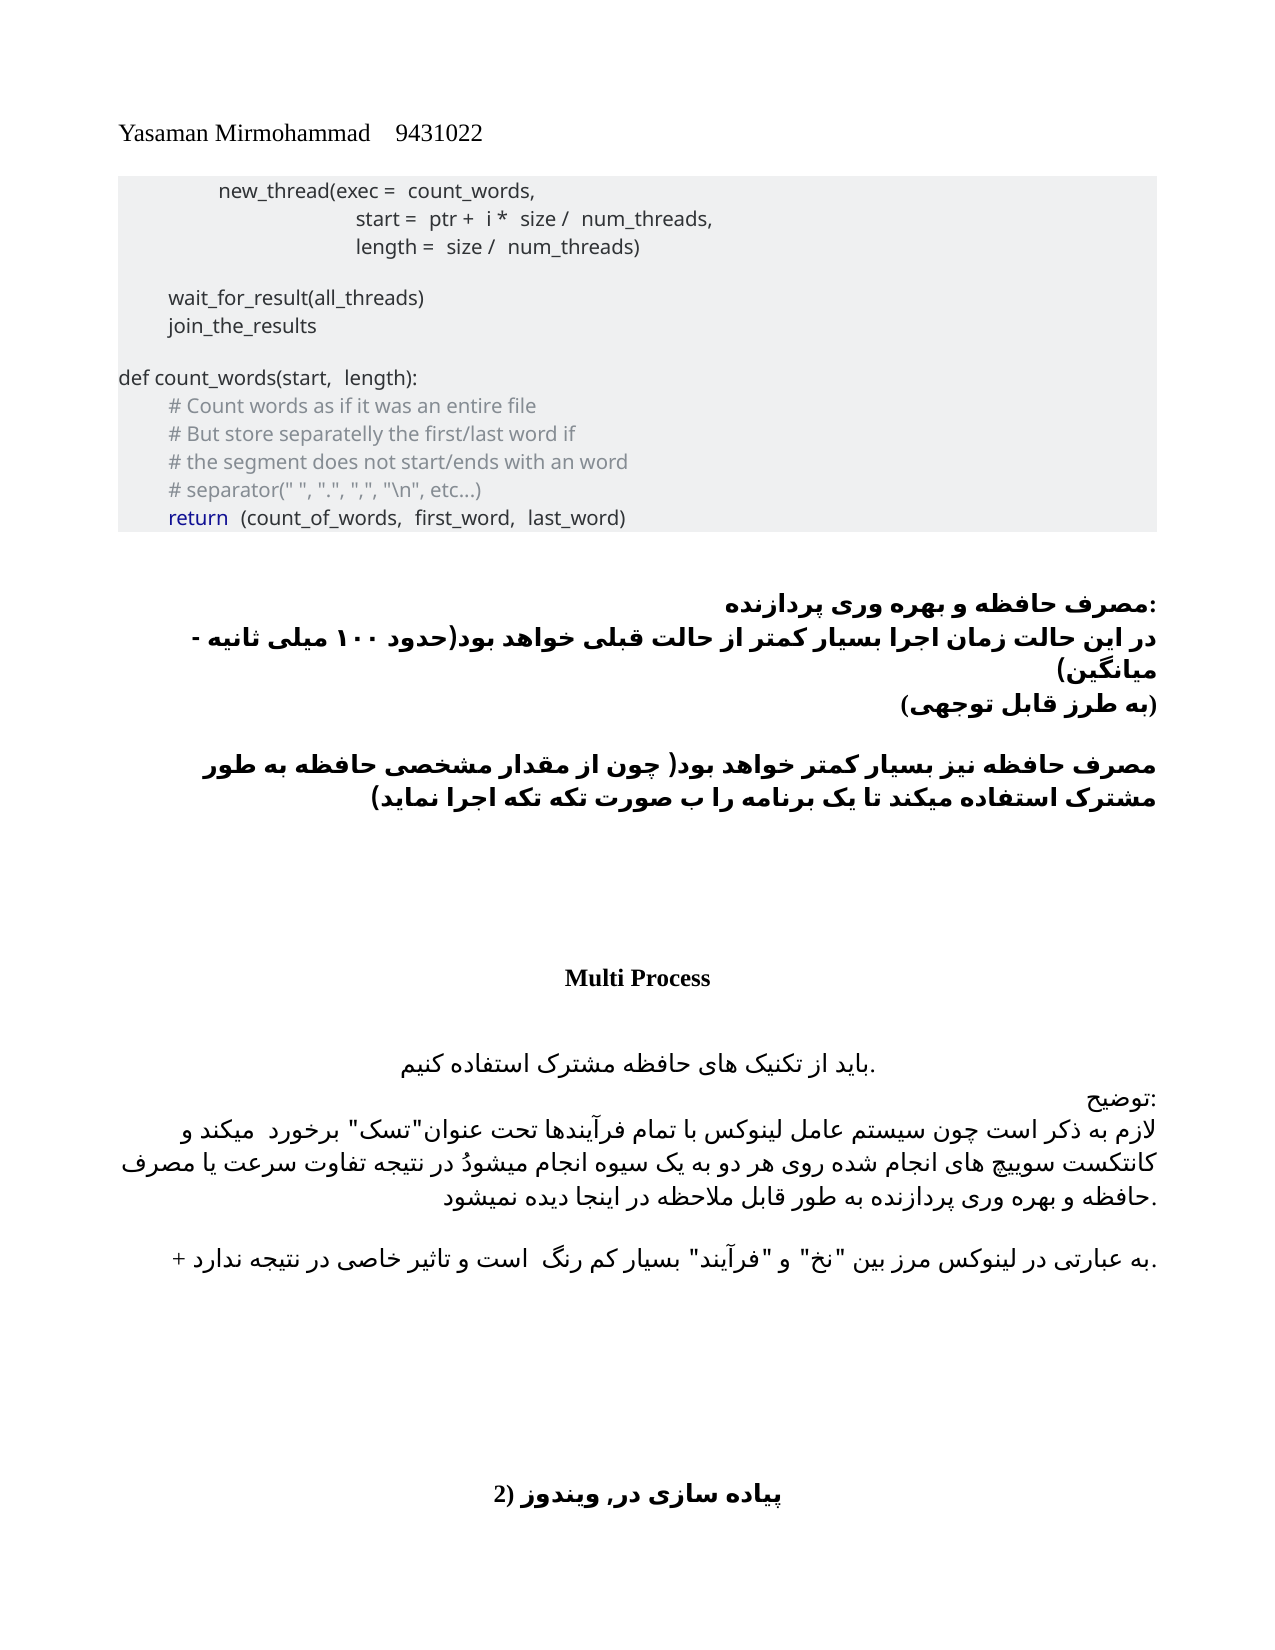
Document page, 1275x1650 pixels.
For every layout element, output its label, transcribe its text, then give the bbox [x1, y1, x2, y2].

text wait_for_result(all_threads) [118, 284, 1157, 312]
text مصرف حافظه و بهره وری پردازنده: [118, 589, 1157, 623]
text # separator(" ", ".", ",", "\n", etc...) [118, 476, 1157, 503]
text لازم به ذکر است چون سیستم عامل لینوکس با تمام فرآیندها تحت عنوان"تسک" برخورد میکند و کانتکست سوییچ های انجام شده روی هر دو به یک سیوه انجام میشودُ در نتیجه تفاوت سرعت یا مصرف حافظه و بهره وری پردازنده به طور قابل ملاحظه در اینجا دیده نمیشود. [118, 1117, 1157, 1215]
text start = ptr + i * size / num_threads, [118, 204, 1157, 232]
text + به عبارتی در لینوکس مرز بین "نخ" و "فرآیند" بسیار کم رنگ است و تاثیر خاصی در نتیجه ندارد. [118, 1244, 1157, 1278]
text length = size / num_threads) [118, 232, 1157, 260]
text مصرف حافظه نیز بسیار کمتر خواهد بود( چون از مقدار مشخصی حافظه به طور مشترک استفاده میکند تا یک برنامه را ب صورت تکه تکه اجرا نماید) [118, 751, 1157, 816]
text new_thread(exec = count_words, [118, 176, 1157, 204]
text 2) پیاده سازی در, ویندوز [118, 1479, 1157, 1512]
text # the segment does not start/ends with an word [118, 447, 1157, 476]
text (به طرز قابل توجهی) [118, 689, 1157, 722]
text در این حالت زمان اجرا بسیار کمتر از حالت قبلی خواهد بود(حدود ۱۰۰ میلی ثانیه -میانگین) [118, 623, 1157, 689]
text def count_words(start, length): [118, 364, 1157, 391]
text # But store separatelly the first/last word if [118, 419, 1157, 447]
text join_the_results [118, 312, 1157, 340]
text باید از تکنیک های حافظه مشترک استفاده کنیم. [118, 1049, 1157, 1083]
text Multi Process [118, 963, 1157, 992]
text توضیح: [118, 1083, 1157, 1117]
text return (count_of_words, first_word, last_word) [118, 503, 1157, 532]
text # Count words as if it was an entire file [118, 391, 1157, 419]
